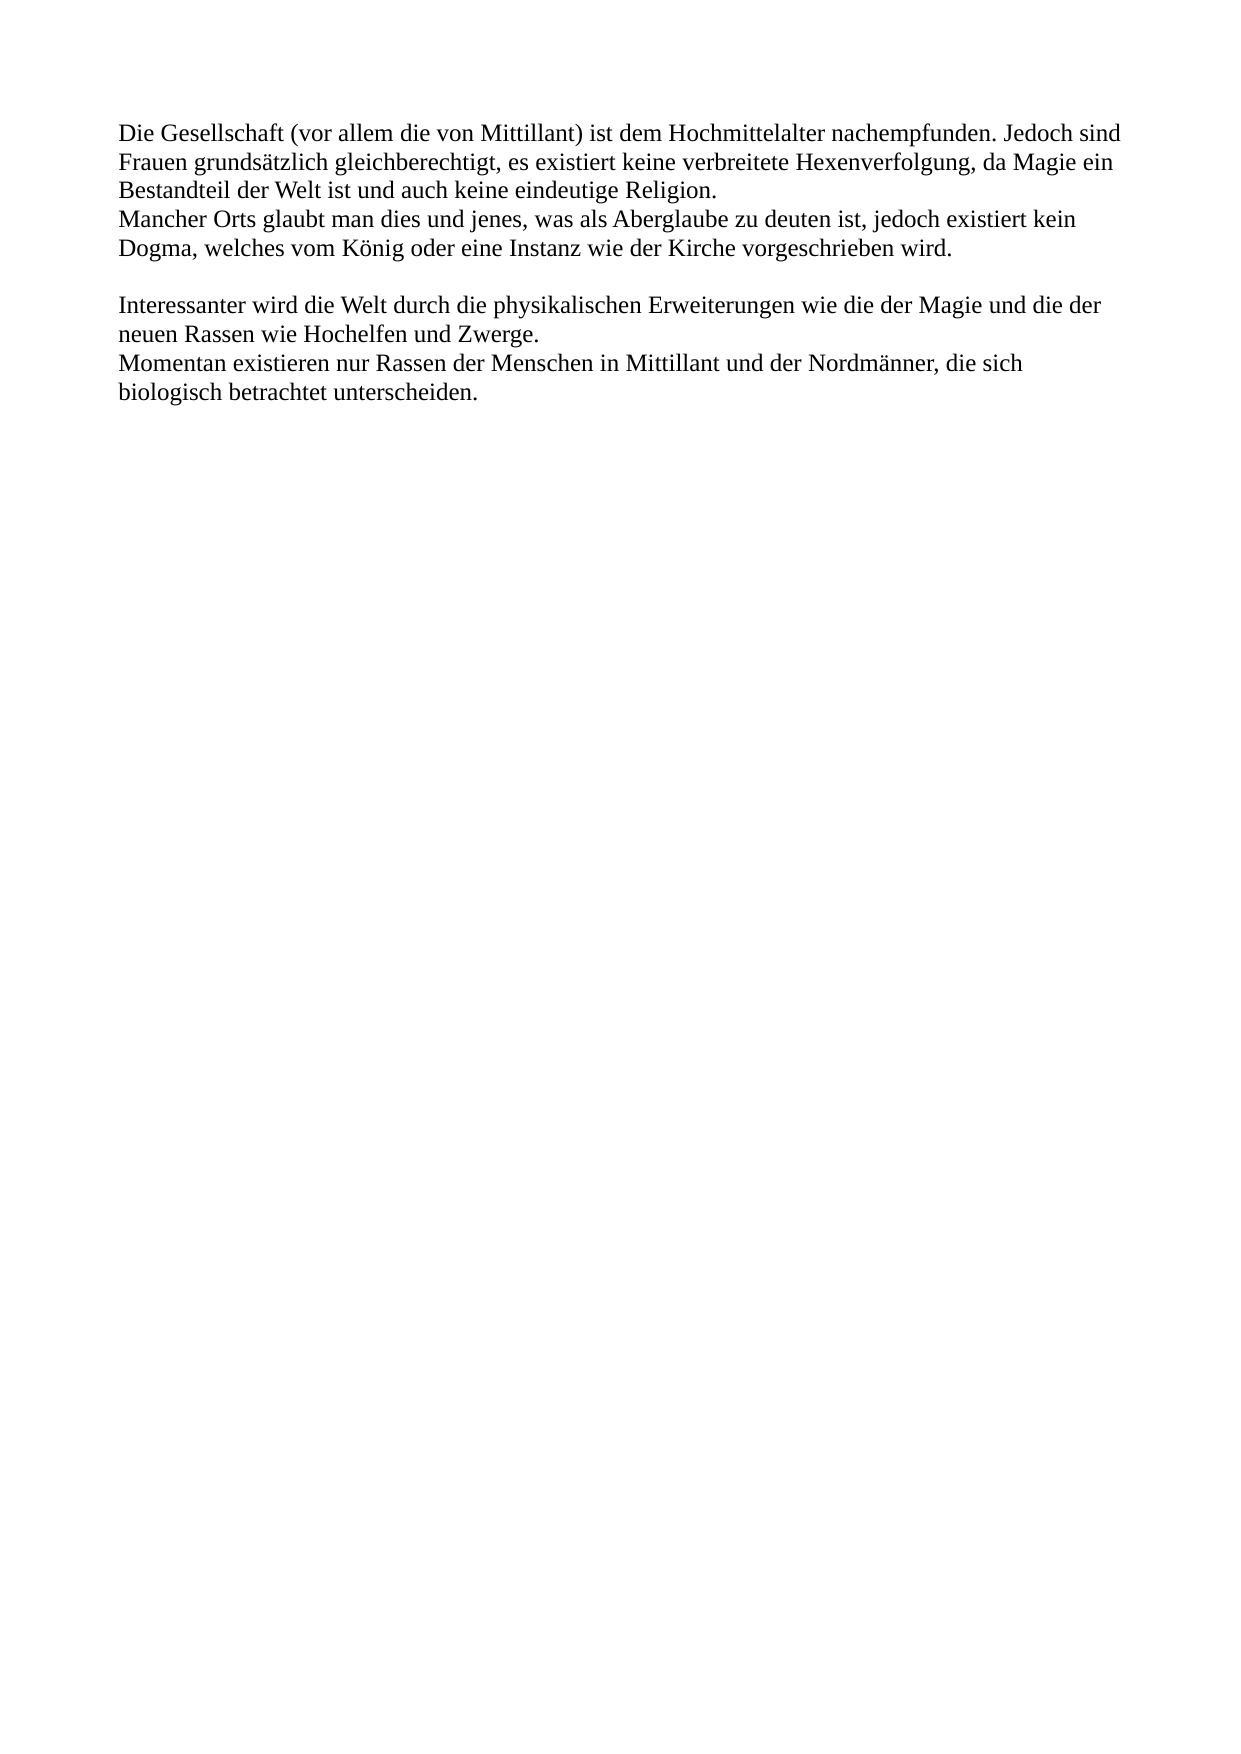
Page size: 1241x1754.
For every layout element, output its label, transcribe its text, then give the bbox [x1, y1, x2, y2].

text Interessanter wird die Welt durch die physikalischen Erweiterungen wie die der Magie und die der neuen Rassen wie Hochelfen und Zwerge. [118, 291, 1122, 348]
text Momentan existieren nur Rassen der Menschen in Mittillant und der Nordmänner, die sich biologisch betrachtet unterscheiden. [118, 348, 1122, 406]
text Mancher Orts glaubt man dies und jenes, was als Aberglaube zu deuten ist, jedoch existiert kein Dogma, welches vom König oder eine Instanz wie der Kirche vorgeschrieben wird. [118, 204, 1122, 262]
text Die Gesellschaft (vor allem die von Mittillant) ist dem Hochmittelalter nachempfunden. Jedoch sind Frauen grundsätzlich gleichberechtigt, es existiert keine verbreitete Hexenverfolgung, da Magie ein Bestandteil der Welt ist und auch keine eindeutige Religion. [118, 118, 1122, 204]
